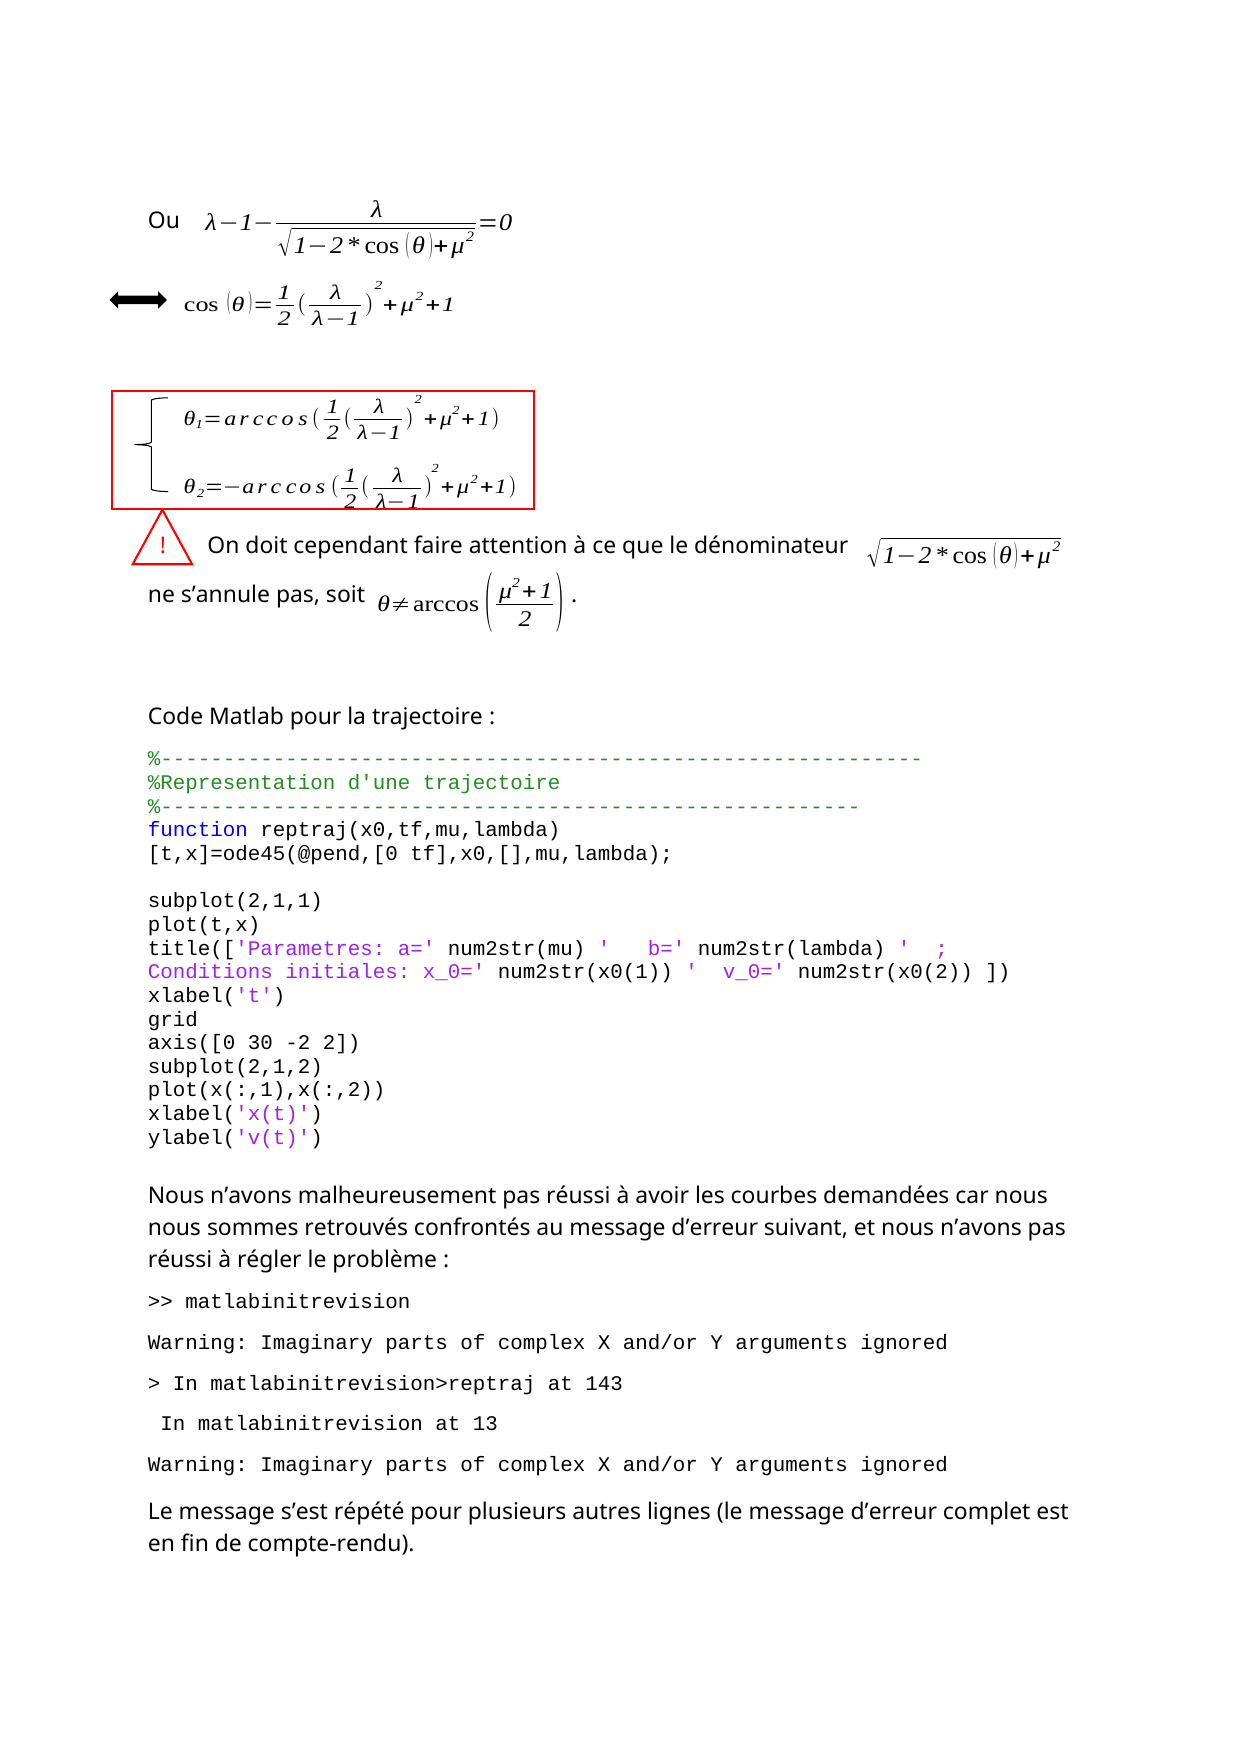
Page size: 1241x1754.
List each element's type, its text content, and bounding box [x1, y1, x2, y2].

text In matlabinitrevision at 13 [148, 1413, 1093, 1437]
text title(['Parametres: a=' num2str(mu) ' b=' num2str(lambda) ' ; Conditions initiales: x_0=' num2str(x0(1)) ' v_0=' num2str(x0(2)) ]) [148, 938, 1093, 985]
text xlabel('t') [148, 985, 1093, 1008]
text axis([0 30 -2 2]) [148, 1032, 1093, 1056]
text grid [148, 1008, 1093, 1032]
text %Representation d'une trajectoire [148, 772, 1093, 796]
text subplot(2,1,1) [148, 890, 1093, 914]
text ylabel('v(t)') [148, 1127, 1093, 1150]
text %-------------------------------------------------------- [148, 796, 1093, 819]
text ! On doit cependant faire attention à ce que le dénominateur ne s’annule pas, soit . [148, 529, 1093, 634]
text %------------------------------------------------------------- [148, 748, 1093, 772]
text Le message s’est répété pour plusieurs autres lignes (le message d’erreur complet est en fin de compte-rendu). [148, 1495, 1093, 1558]
text Warning: Imaginary parts of complex X and/or Y arguments ignored [148, 1332, 1093, 1355]
text >> matlabinitrevision [148, 1291, 1093, 1315]
text function reptraj(x0,tf,mu,lambda) [148, 819, 1093, 843]
text xlabel('x(t)') [148, 1103, 1093, 1127]
text Warning: Imaginary parts of complex X and/or Y arguments ignored [148, 1454, 1093, 1478]
text Code Matlab pour la trajectoire : [148, 700, 1093, 731]
text plot(x(:,1),x(:,2)) [148, 1079, 1093, 1103]
text Nous n’avons malheureusement pas réussi à avoir les courbes demandées car nous nous sommes retrouvés confrontés au message d’erreur suivant, et nous n’avons pas réussi à régler le problème : [148, 1179, 1093, 1274]
text Ou [148, 196, 1093, 260]
text plot(t,x) [148, 914, 1093, 938]
text > In matlabinitrevision>reptraj at 143 [148, 1372, 1093, 1396]
text [t,x]=ode45(@pend,[0 tf],x0,[],mu,lambda); [148, 843, 1093, 867]
text subplot(2,1,2) [148, 1056, 1093, 1079]
